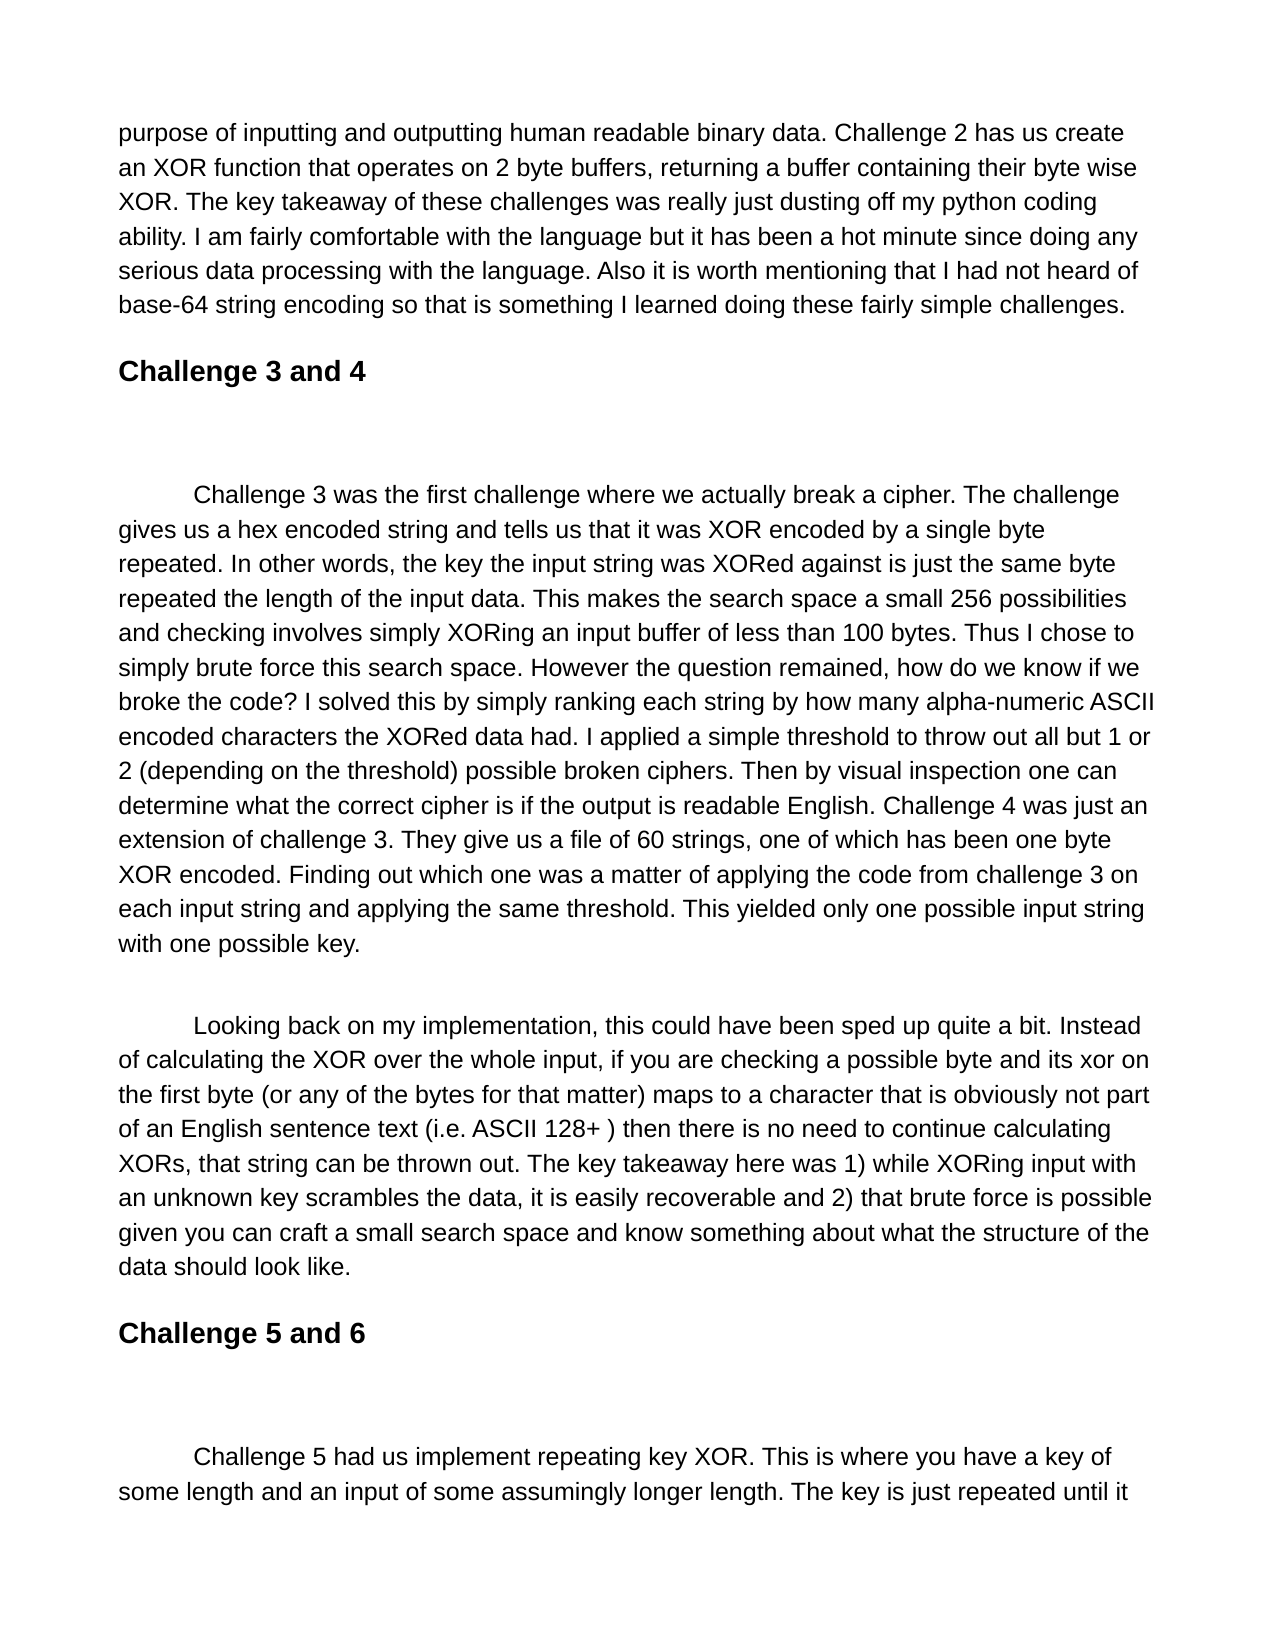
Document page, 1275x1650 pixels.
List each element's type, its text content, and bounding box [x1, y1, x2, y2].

text Looking back on my implementation, this could have been sped up quite a bit. Instead of calculating the XOR over the whole input, if you are checking a possible byte and its xor on the first byte (or any of the bytes for that matter) maps to a character that is obviously not part of an English sentence text (i.e. ASCII 128+ ) then there is no need to continue calculating XORs, that string can be thrown out. The key takeaway here was 1) while XORing input with an unknown key scrambles the data, it is easily recoverable and 2) that brute force is possible given you can craft a small search space and know something about what the structure of the data should look like. [118, 1011, 1157, 1281]
subtitle Challenge 3 and 4 [118, 354, 1157, 388]
subtitle Challenge 5 and 6 [118, 1316, 1157, 1349]
text Challenge 3 was the first challenge where we actually break a cipher. The challenge gives us a hex encoded string and tells us that it was XOR encoded by a single byte repeated. In other words, the key the input string was XORed against is just the same byte repeated the length of the input data. This makes the search space a small 256 possibilities and checking involves simply XORing an input buffer of less than 100 bytes. Thus I chose to simply brute force this search space. However the question remained, how do we know if we broke the code? I solved this by simply ranking each string by how many alpha-numeric ASCII encoded characters the XORed data had. I applied a simple threshold to throw out all but 1 or 2 (depending on the threshold) possible broken ciphers. Then by visual inspection one can determine what the correct cipher is if the output is readable English. Challenge 4 was just an extension of challenge 3. They give us a file of 60 strings, one of which has been one byte XOR encoded. Finding out which one was a matter of applying the code from challenge 3 on each input string and applying the same threshold. This yielded only one possible input string with one possible key. [118, 480, 1157, 957]
text Challenge 5 had us implement repeating key XOR. This is where you have a key of some length and an input of some assumingly longer length. The key is just repeated until it [118, 1442, 1157, 1505]
text purpose of inputting and outputting human readable binary data. Challenge 2 has us create an XOR function that operates on 2 byte buffers, returning a buffer containing their byte wise XOR. The key takeaway of these challenges was really just dusting off my python coding ability. I am fairly comfortable with the language but it has been a hot minute since doing any serious data processing with the language. Also it is worth mentioning that I had not heard of base-64 string encoding so that is something I learned doing these fairly simple challenges. [118, 118, 1157, 319]
